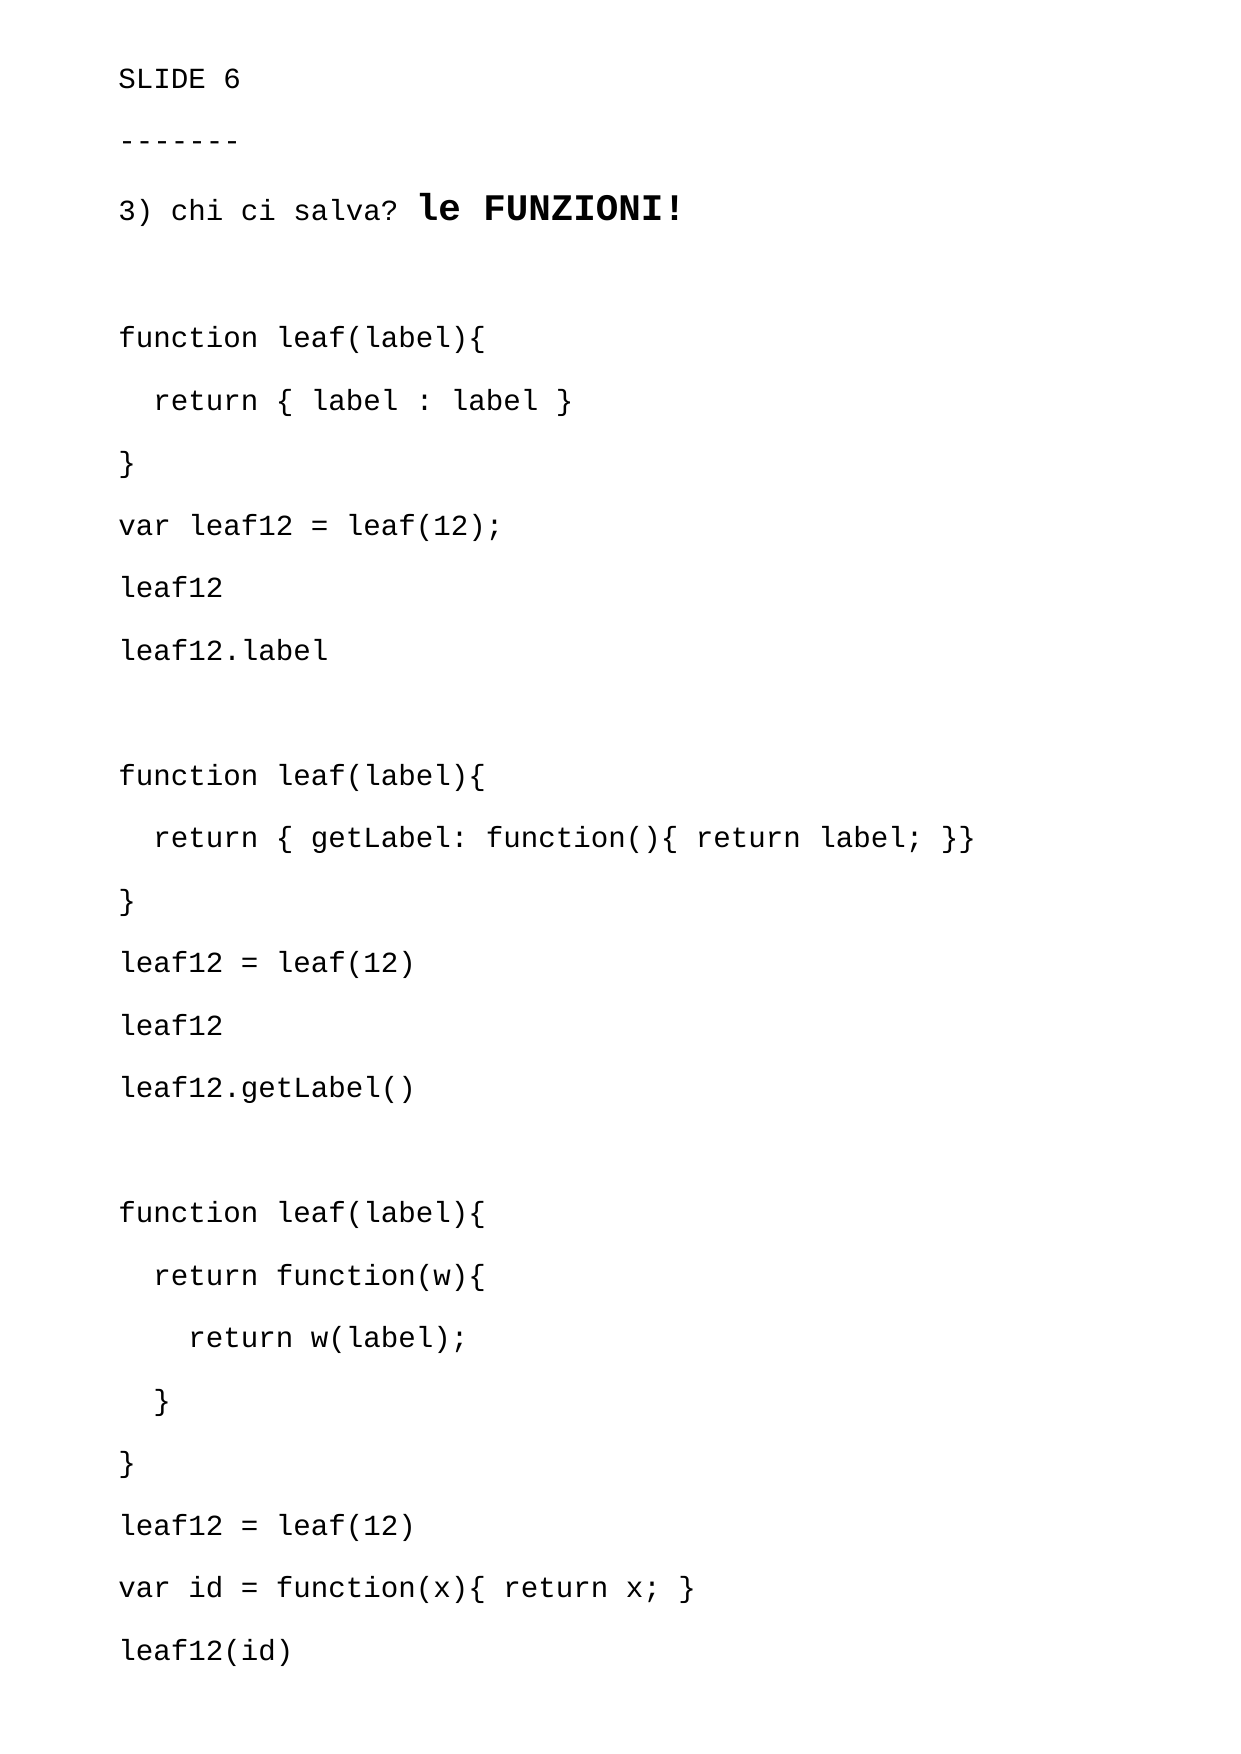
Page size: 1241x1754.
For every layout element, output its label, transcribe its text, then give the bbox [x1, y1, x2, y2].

text function leaf(label){ [118, 761, 1122, 794]
text return w(label); [118, 1323, 1122, 1357]
text } [118, 1448, 1122, 1482]
text leaf12(id) [118, 1636, 1122, 1669]
text return { getLabel: function(){ return label; }} [118, 823, 1122, 857]
text var id = function(x){ return x; } [118, 1573, 1122, 1607]
text SLIDE 6 [118, 64, 1122, 97]
text } [118, 886, 1122, 919]
text leaf12.getLabel() [118, 1073, 1122, 1107]
text } [118, 1386, 1122, 1419]
text function leaf(label){ [118, 1198, 1122, 1232]
text function leaf(label){ [118, 323, 1122, 357]
text var leaf12 = leaf(12); [118, 511, 1122, 544]
text ------- [118, 127, 1122, 159]
text return { label : label } [118, 386, 1122, 419]
text leaf12 [118, 573, 1122, 607]
text leaf12.label [118, 636, 1122, 669]
text } [118, 448, 1122, 482]
text leaf12 = leaf(12) [118, 1511, 1122, 1544]
text return function(w){ [118, 1261, 1122, 1294]
text leaf12 [118, 1011, 1122, 1044]
text leaf12 = leaf(12) [118, 948, 1122, 982]
text 3) chi ci salva? le FUNZIONI! [118, 189, 1122, 232]
